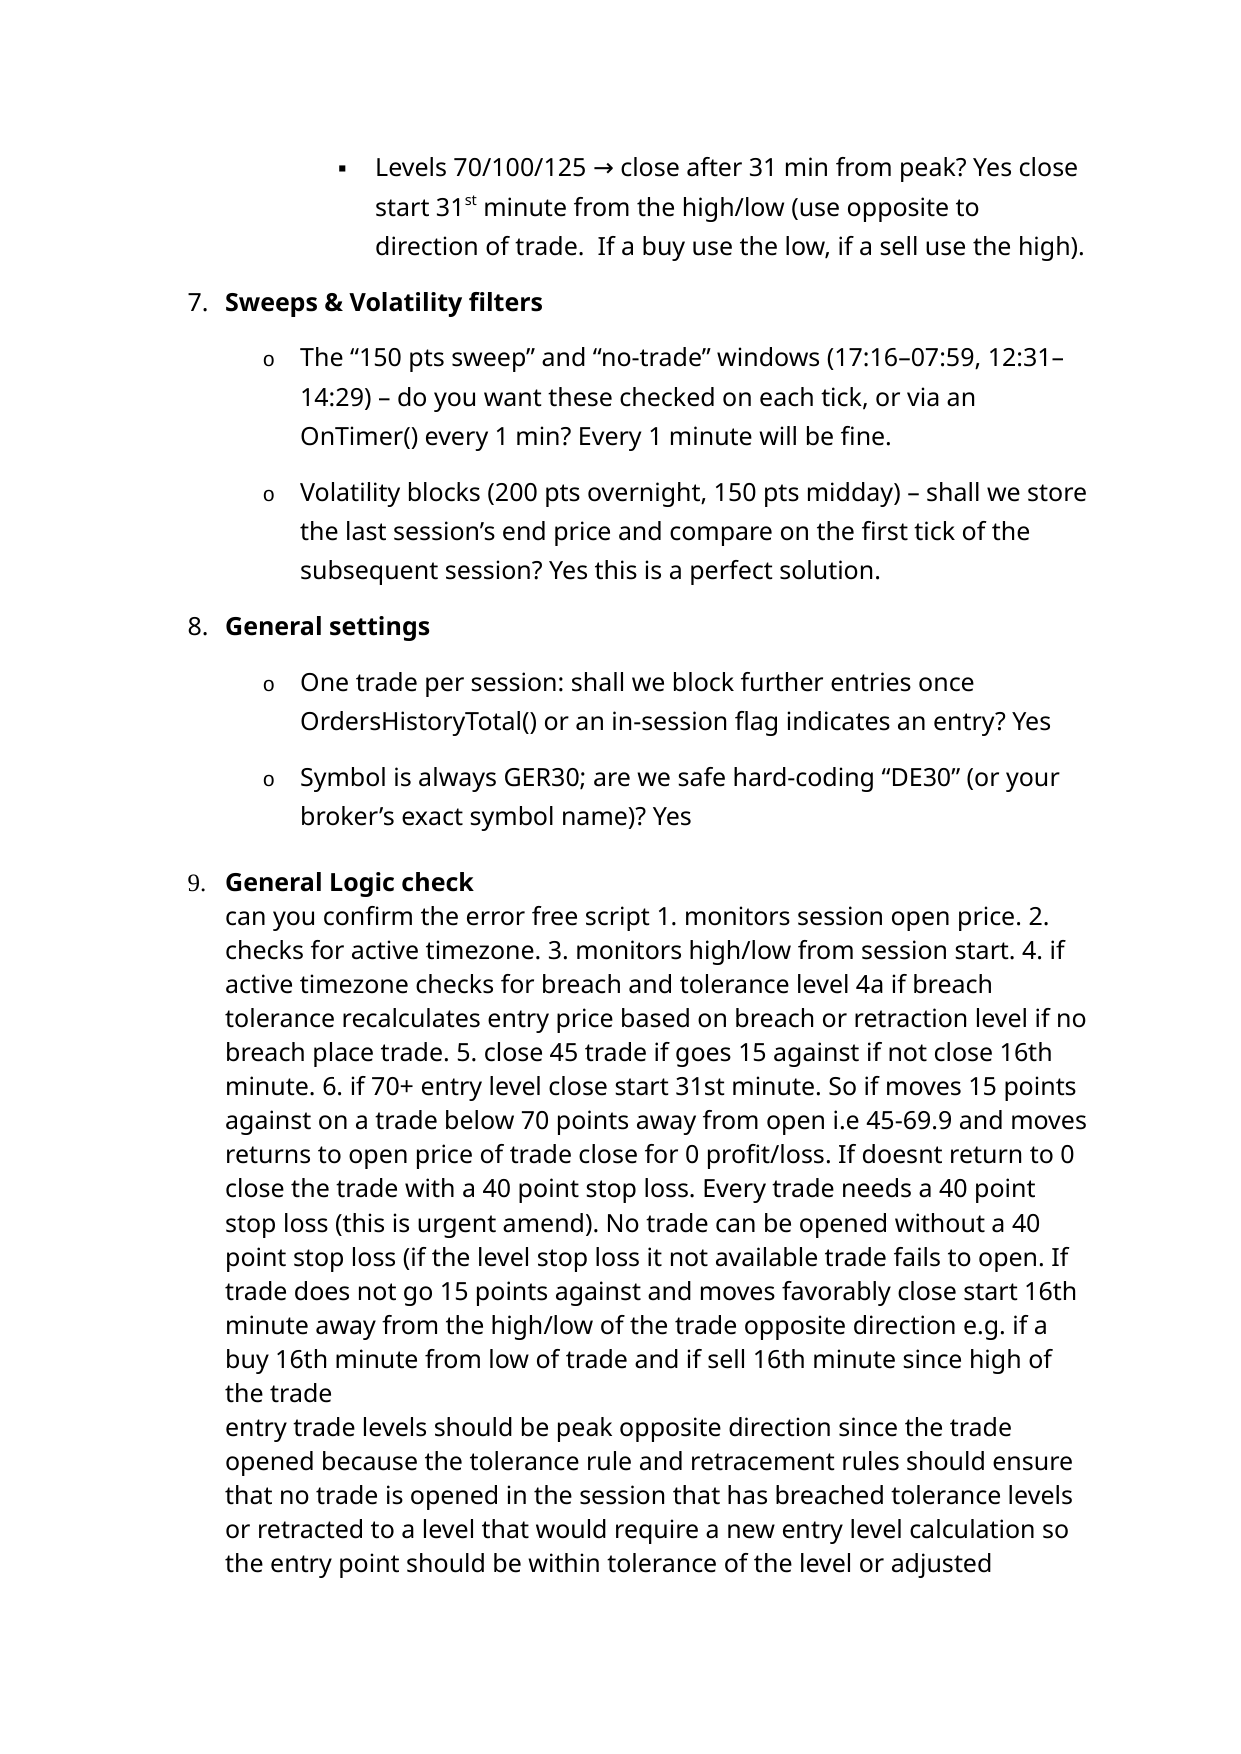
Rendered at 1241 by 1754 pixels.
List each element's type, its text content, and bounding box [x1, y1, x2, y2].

list The “150 pts sweep” and “no-trade” windows (17:16–07:59, 12:31–14:29) – do you want these checked on each tick, or via an OnTimer() every 1 min? Every 1 minute will be fine. [262, 340, 1090, 452]
list Sweeps & Volatility filters [187, 284, 1090, 318]
list Volatility blocks (200 pts overnight, 150 pts midday) – shall we store the last session’s end price and compare on the first tick of the subsequent session? Yes this is a perfect solution. [262, 474, 1090, 587]
list Symbol is always GER30; are we safe hard-coding “DE30” (or your broker’s exact symbol name)? Yes [262, 759, 1090, 832]
list General Logic check can you confirm the error free script 1. monitors session open price. 2. checks for active timezone. 3. monitors high/low from session start. 4. if active timezone checks for breach and tolerance level 4a if breach tolerance recalculates entry price based on breach or retraction level if no breach place trade. 5. close 45 trade if goes 15 against if not close 16th minute. 6. if 70+ entry level close start 31st minute. So if moves 15 points against on a trade below 70 points away from open i.e 45-69.9 and moves returns to open price of trade close for 0 profit/loss. If doesnt return to 0 close the trade with a 40 point stop loss. Every trade needs a 40 point stop loss (this is urgent amend). No trade can be opened without a 40 point stop loss (if the level stop loss it not available trade fails to open. If trade does not go 15 points against and moves favorably close start 16th minute away from the high/low of the trade opposite direction e.g. if a buy 16th minute from low of trade and if sell 16th minute since high of the trade entry trade levels should be peak opposite direction since the trade opened because the tolerance rule and retracement rules should ensure that no trade is opened in the session that has breached tolerance levels or retracted to a level that would require a new entry level calculation so the entry point should be within tolerance of the level or adjusted [187, 864, 1090, 1580]
list One trade per session: shall we block further entries once OrdersHistoryTotal() or an in-session flag indicates an entry? Yes [262, 664, 1090, 737]
list General settings [187, 608, 1090, 642]
list Levels 70/100/125 → close after 31 min from peak? Yes close start 31st minute from the high/low (use opposite to direction of trade. If a buy use the low, if a sell use the high). [337, 150, 1090, 262]
